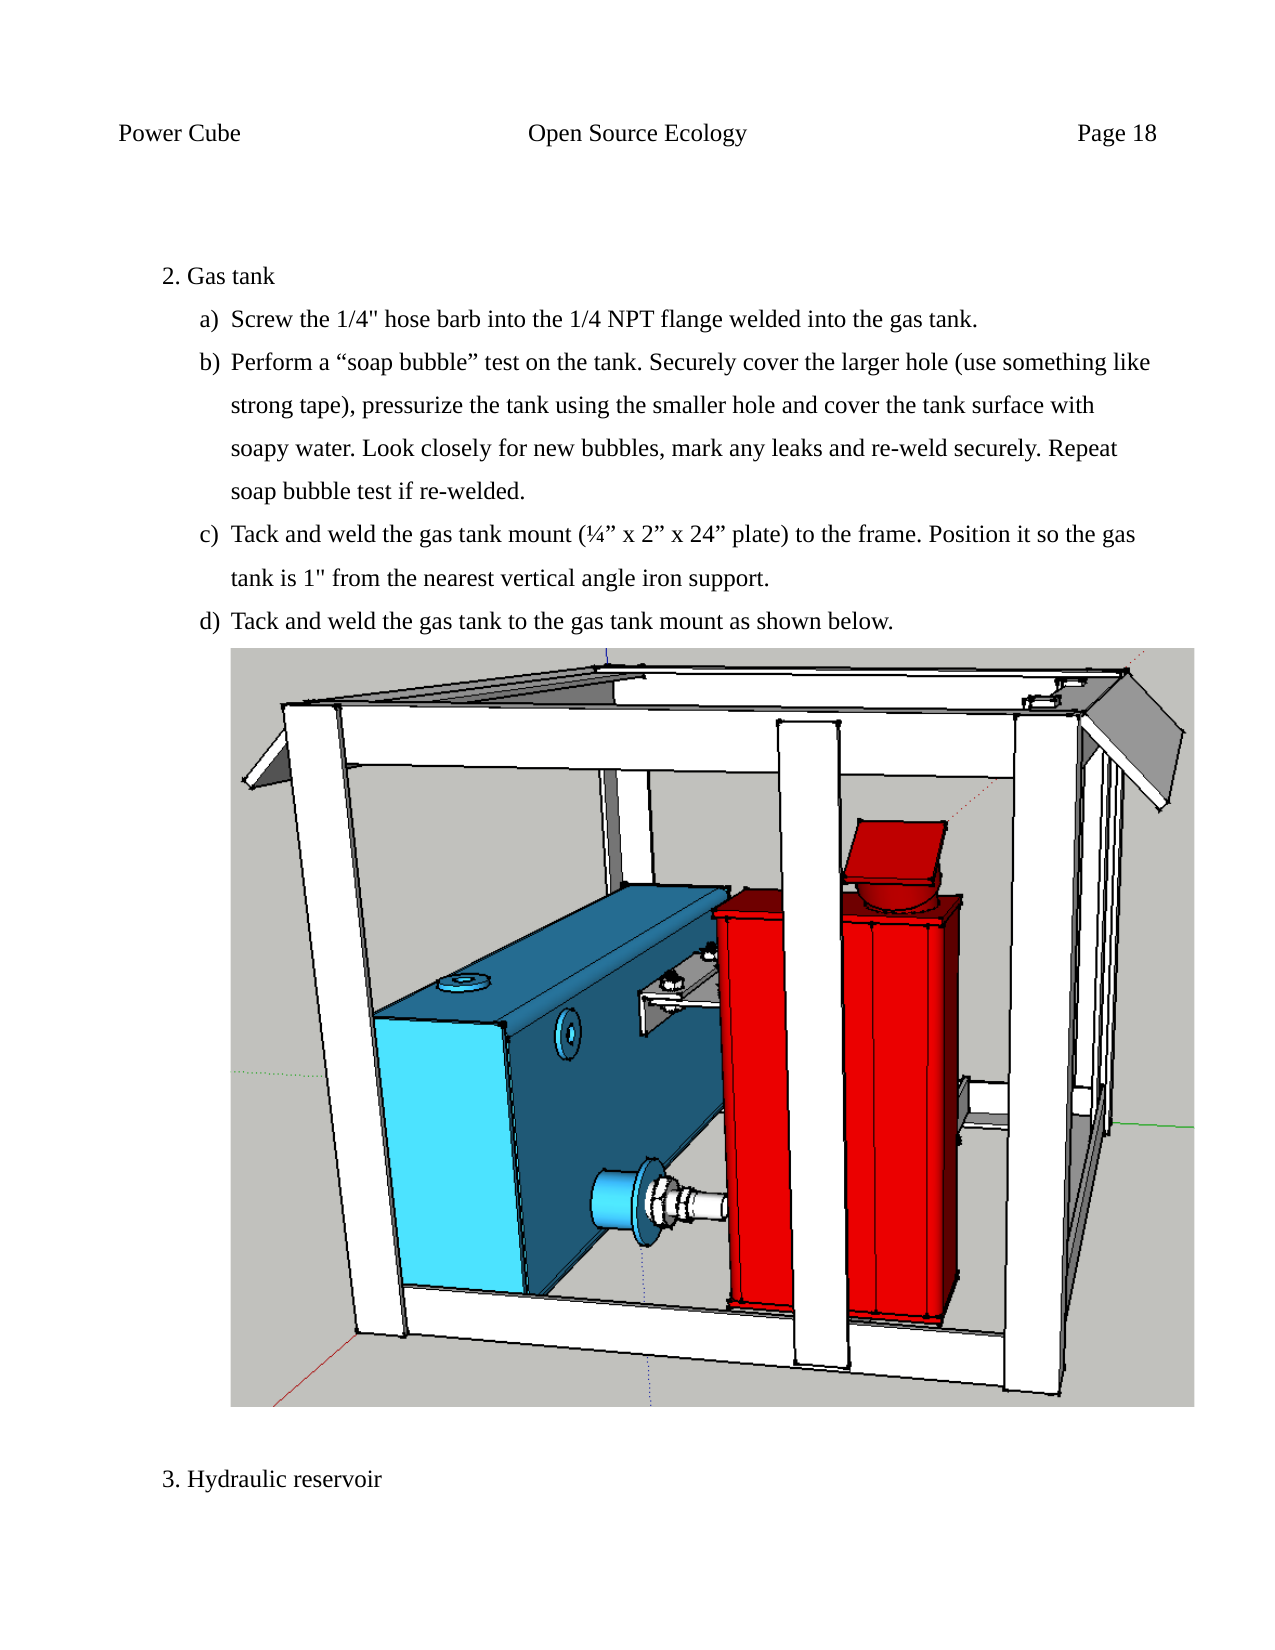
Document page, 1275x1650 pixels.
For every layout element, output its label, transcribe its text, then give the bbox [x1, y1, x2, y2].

picture [230, 648, 1195, 1407]
list Gas tank [156, 261, 1157, 289]
list Hydraulic reservoir [156, 1464, 1157, 1493]
list Tack and weld the gas tank to the gas tank mount as shown below. [193, 606, 1157, 634]
list Perform a “soap bubble” test on the tank. Securely cover the larger hole (use something like strong tape), pressurize the tank using the smaller hole and cover the tank surface with soapy water. Look closely for new bubbles, mark any leaks and re-weld securely. Repeat soap bubble test if re-welded. [193, 347, 1157, 505]
list Tack and weld the gas tank mount (¼” x 2” x 24” plate) to the frame. Position it so the gas tank is 1" from the nearest vertical angle iron support. [193, 519, 1157, 591]
list Screw the 1/4" hose barb into the 1/4 NPT flange welded into the gas tank. [193, 304, 1157, 333]
